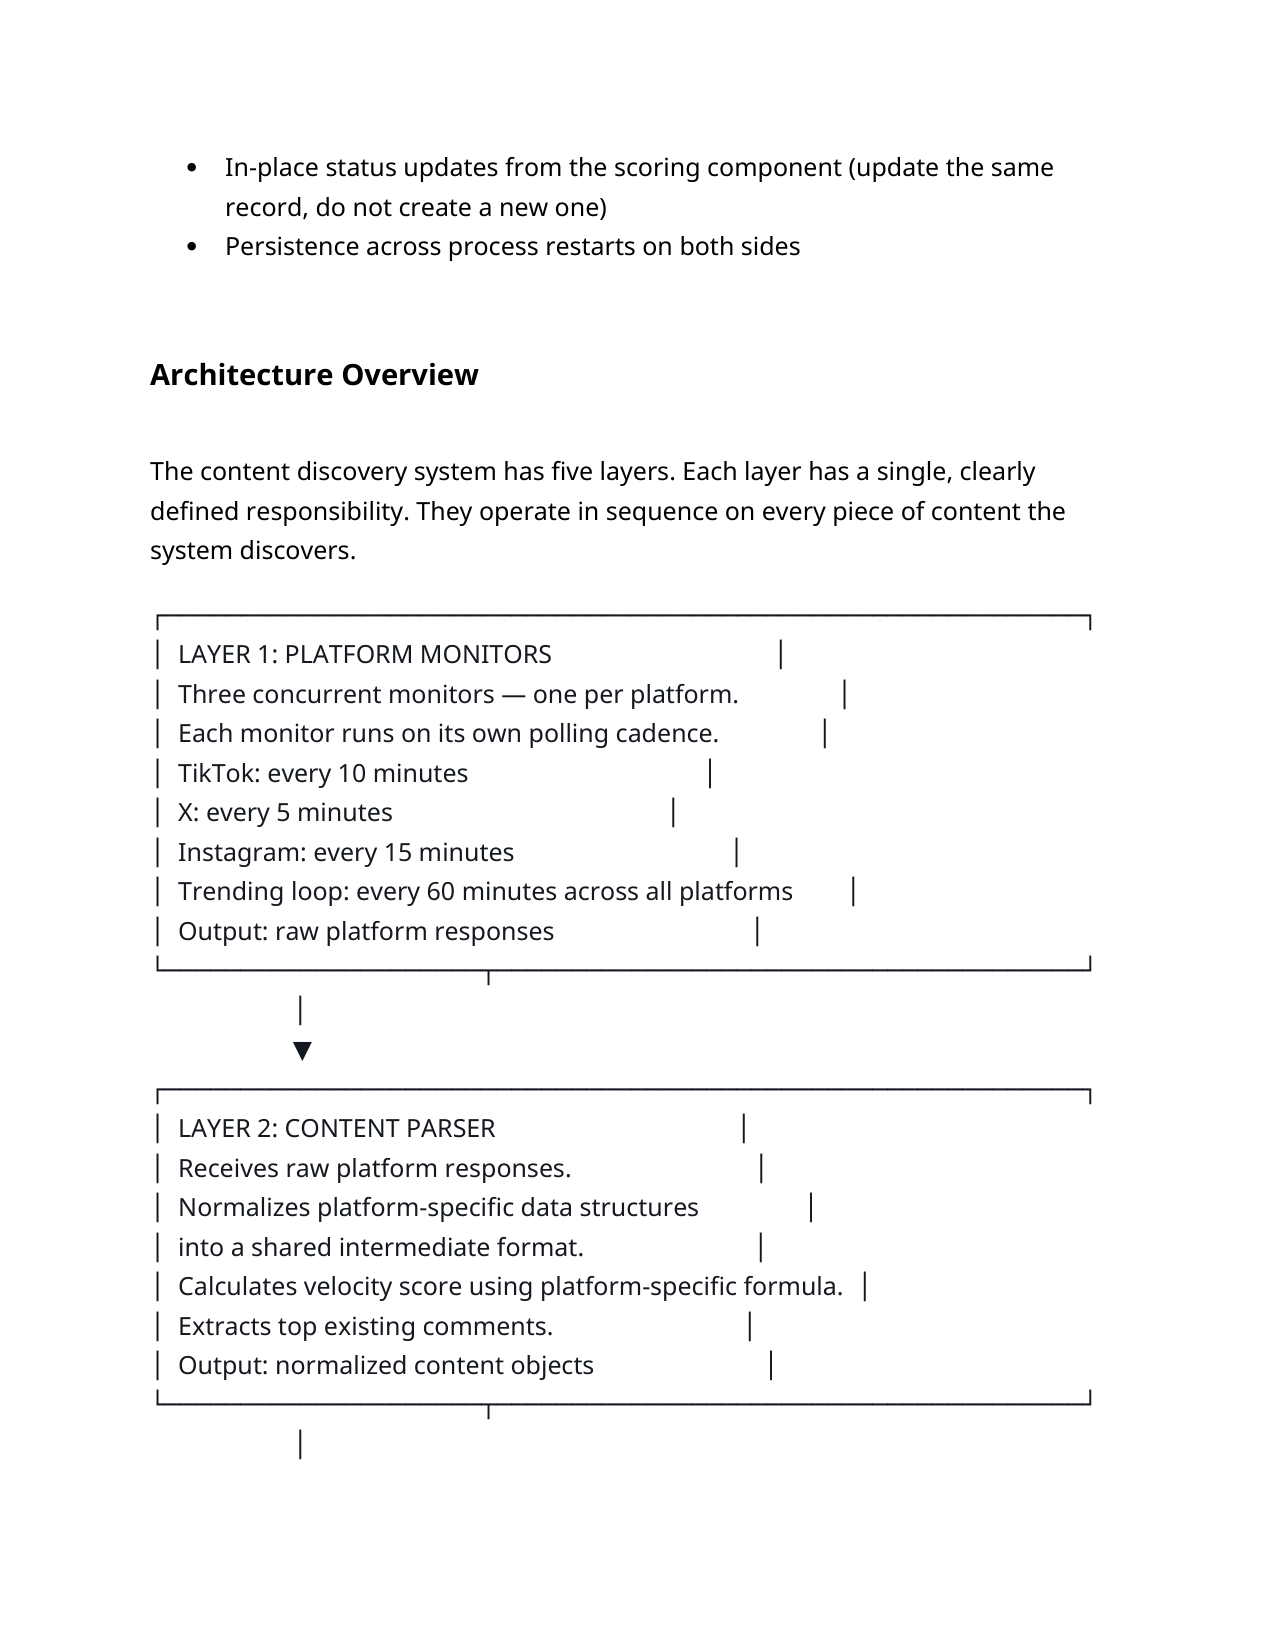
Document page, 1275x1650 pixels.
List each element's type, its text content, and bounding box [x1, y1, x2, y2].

subtitle Architecture Overview [150, 354, 1125, 393]
list In-place status updates from the scoring component (update the same record, do not create a new one) [187, 150, 1125, 223]
text ┌─────────────────────────────────────────────────────────────┐ │ LAYER 1: PLATFORM MONITORS │ │ Three concurrent monitors — one per platform. │ │ Each monitor runs on its own polling cadence. │ │ TikTok: every 10 minutes │ │ X: every 5 minutes │ │ Instagram: every 15 minutes │ │ Trending loop: every 60 minutes across all platforms │ │ Output: raw platform responses │ └─────────────────────┬───────────────────────────────────────┘ │ ▼ ┌─────────────────────────────────────────────────────────────┐ │ LAYER 2: CONTENT PARSER │ │ Receives raw platform responses. │ │ Normalizes platform-specific data structures │ │ into a shared intermediate format. │ │ Calculates velocity score using platform-specific formula. │ │ Extracts top existing comments. │ │ Output: normalized content objects │ └─────────────────────┬───────────────────────────────────────┘ │ [150, 597, 1125, 1461]
list Persistence across process restarts on both sides [187, 229, 1125, 263]
text The content discovery system has five layers. Each layer has a single, clearly defined responsibility. They operate in sequence on every piece of content the system discovers. [150, 454, 1125, 567]
